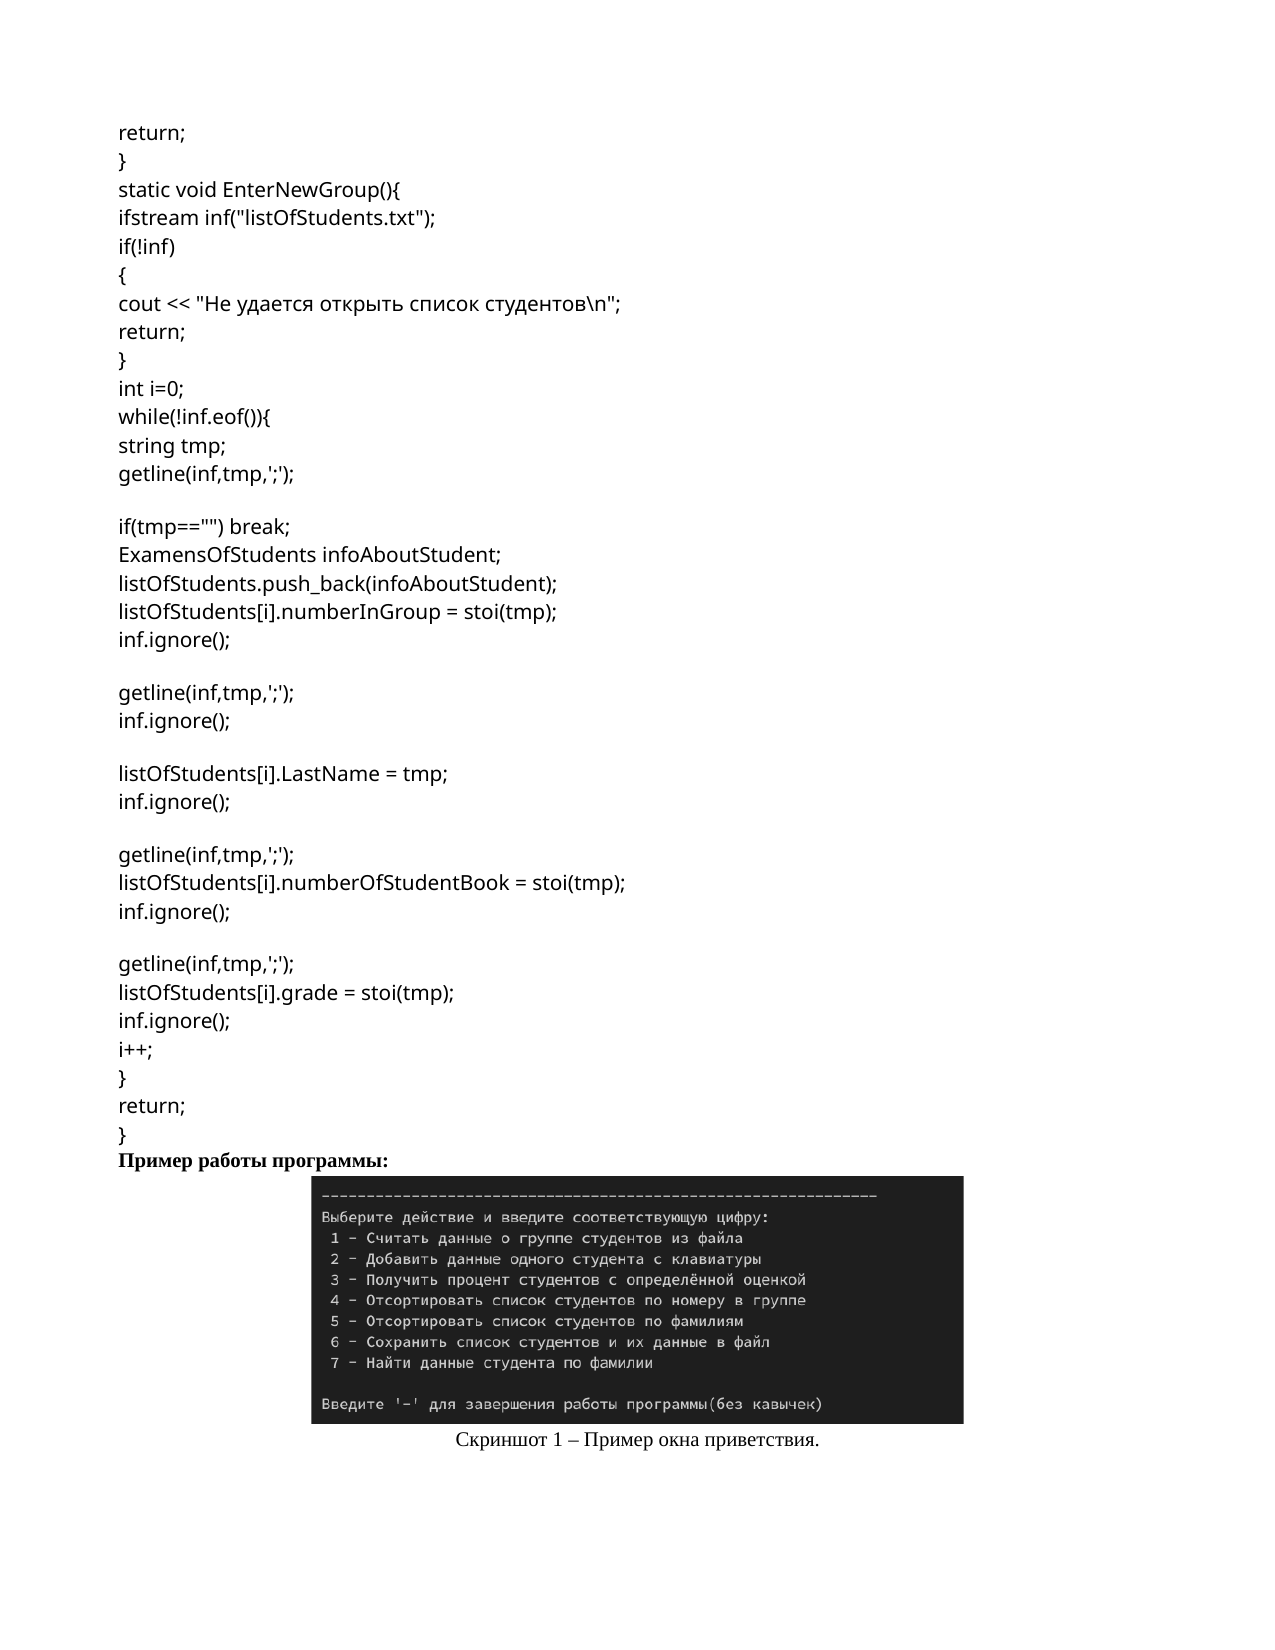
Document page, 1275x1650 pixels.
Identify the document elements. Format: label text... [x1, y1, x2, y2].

text string tmp; [118, 431, 1157, 459]
text getline(inf,tmp,';'); [118, 949, 1157, 978]
text } [118, 1120, 1157, 1148]
text getline(inf,tmp,';'); [118, 678, 1157, 707]
text Пример работы программы: [118, 1148, 1157, 1172]
text return; [118, 317, 1157, 346]
text i++; [118, 1035, 1157, 1063]
text Скриншот 1 – Пример окна приветствия. [118, 1176, 1157, 1451]
text return; [118, 118, 1157, 147]
text if(!inf) [118, 232, 1157, 260]
text ifstream inf("listOfStudents.txt"); [118, 203, 1157, 232]
text inf.ignore(); [118, 626, 1157, 654]
text listOfStudents.push_back(infoAboutStudent); [118, 569, 1157, 597]
text } [118, 1063, 1157, 1092]
text ExamensOfStudents infoAboutStudent; [118, 540, 1157, 569]
text while(!inf.eof()){ [118, 402, 1157, 431]
text inf.ignore(); [118, 787, 1157, 816]
text { [118, 260, 1157, 289]
text listOfStudents[i].numberInGroup = stoi(tmp); [118, 597, 1157, 626]
text if(tmp=="") break; [118, 512, 1157, 540]
text listOfStudents[i].grade = stoi(tmp); [118, 978, 1157, 1006]
text cout << "Не удается открыть список студентов\n"; [118, 289, 1157, 317]
text return; [118, 1092, 1157, 1120]
text listOfStudents[i].LastName = tmp; [118, 759, 1157, 787]
picture [311, 1176, 964, 1424]
text int i=0; [118, 374, 1157, 402]
text inf.ignore(); [118, 1006, 1157, 1035]
text static void EnterNewGroup(){ [118, 175, 1157, 203]
text inf.ignore(); [118, 707, 1157, 735]
text inf.ignore(); [118, 897, 1157, 925]
text } [118, 346, 1157, 374]
text } [118, 147, 1157, 175]
text getline(inf,tmp,';'); [118, 840, 1157, 868]
text getline(inf,tmp,';'); [118, 459, 1157, 488]
text listOfStudents[i].numberOfStudentBook = stoi(tmp); [118, 868, 1157, 897]
